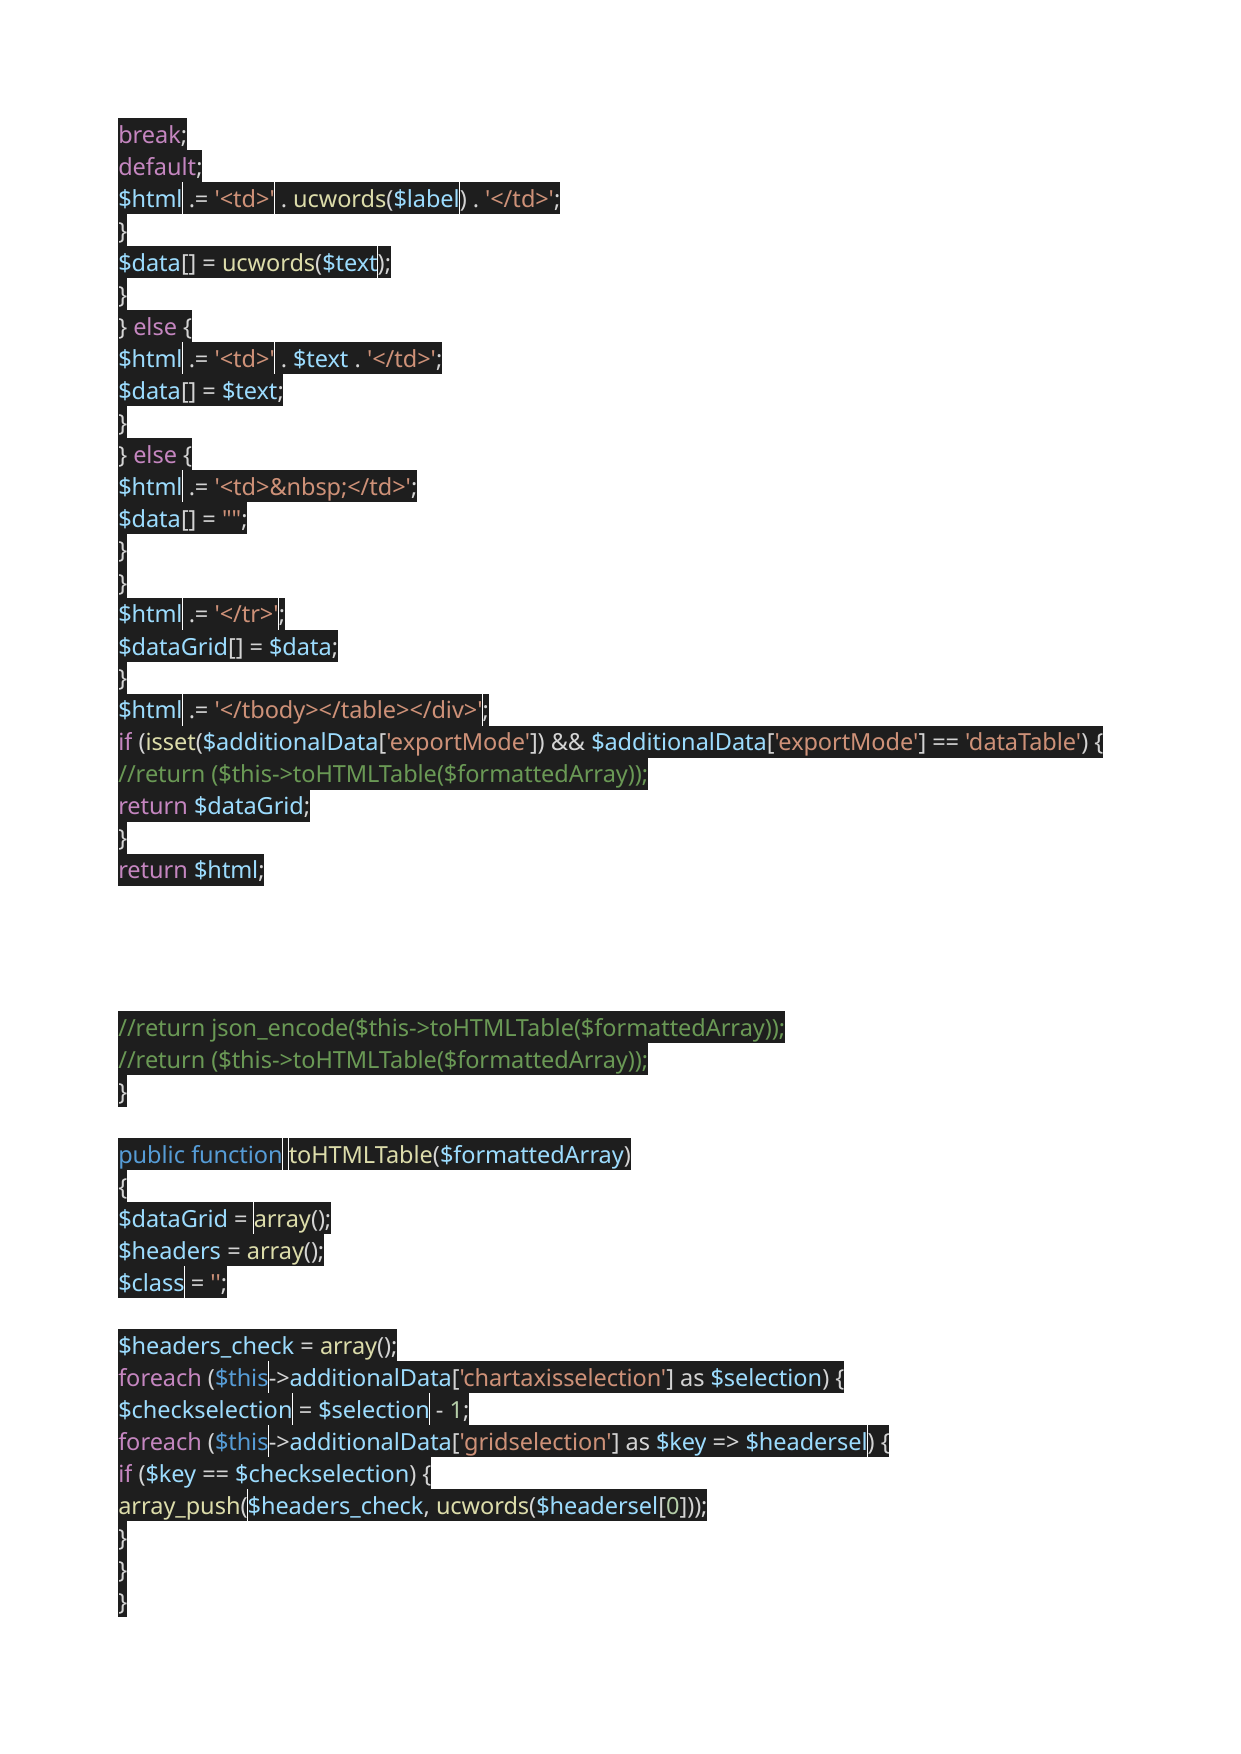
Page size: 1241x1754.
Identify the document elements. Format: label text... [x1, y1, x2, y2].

text $html .= '<td>' . ucwords($label) . '</td>'; [118, 182, 1122, 214]
text $dataGrid = array(); [118, 1202, 1122, 1234]
text public function toHTMLTable($formattedArray) [118, 1138, 1122, 1170]
text if ($key == $checkselection) { [118, 1457, 1122, 1489]
text //return ($this->toHTMLTable($formattedArray)); [118, 1043, 1122, 1075]
text $html .= '</tbody></table></div>'; [118, 694, 1122, 726]
text default; [118, 150, 1122, 182]
text foreach ($this->additionalData['gridselection'] as $key => $headersel) { [118, 1425, 1122, 1457]
text $data[] = $text; [118, 374, 1122, 406]
text } else { [118, 438, 1122, 470]
text } [118, 1585, 1122, 1617]
text } else { [118, 310, 1122, 342]
text } [118, 1553, 1122, 1585]
text } [118, 1075, 1122, 1107]
text } [118, 278, 1122, 310]
text $html .= '</tr>'; [118, 598, 1122, 630]
text break; [118, 118, 1122, 150]
text return $dataGrid; [118, 790, 1122, 822]
text $dataGrid[] = $data; [118, 630, 1122, 662]
text } [118, 214, 1122, 246]
text if (isset($additionalData['exportMode']) && $additionalData['exportMode'] == 'dataTable') { [118, 726, 1122, 758]
text array_push($headers_check, ucwords($headersel[0])); [118, 1489, 1122, 1521]
text } [118, 534, 1122, 566]
text return $html; [118, 854, 1122, 886]
text $html .= '<td>' . $text . '</td>'; [118, 342, 1122, 374]
text } [118, 662, 1122, 694]
text foreach ($this->additionalData['chartaxisselection'] as $selection) { [118, 1361, 1122, 1393]
text } [118, 406, 1122, 438]
text } [118, 1521, 1122, 1553]
text $headers = array(); [118, 1234, 1122, 1266]
text //return json_encode($this->toHTMLTable($formattedArray)); [118, 1011, 1122, 1043]
text } [118, 566, 1122, 598]
text $class = ''; [118, 1266, 1122, 1298]
text $html .= '<td>&nbsp;</td>'; [118, 470, 1122, 502]
text $headers_check = array(); [118, 1329, 1122, 1361]
text } [118, 822, 1122, 854]
text //return ($this->toHTMLTable($formattedArray)); [118, 758, 1122, 790]
text { [118, 1170, 1122, 1202]
text $data[] = ucwords($text); [118, 246, 1122, 278]
text $data[] = ""; [118, 502, 1122, 534]
text $checkselection = $selection - 1; [118, 1393, 1122, 1425]
